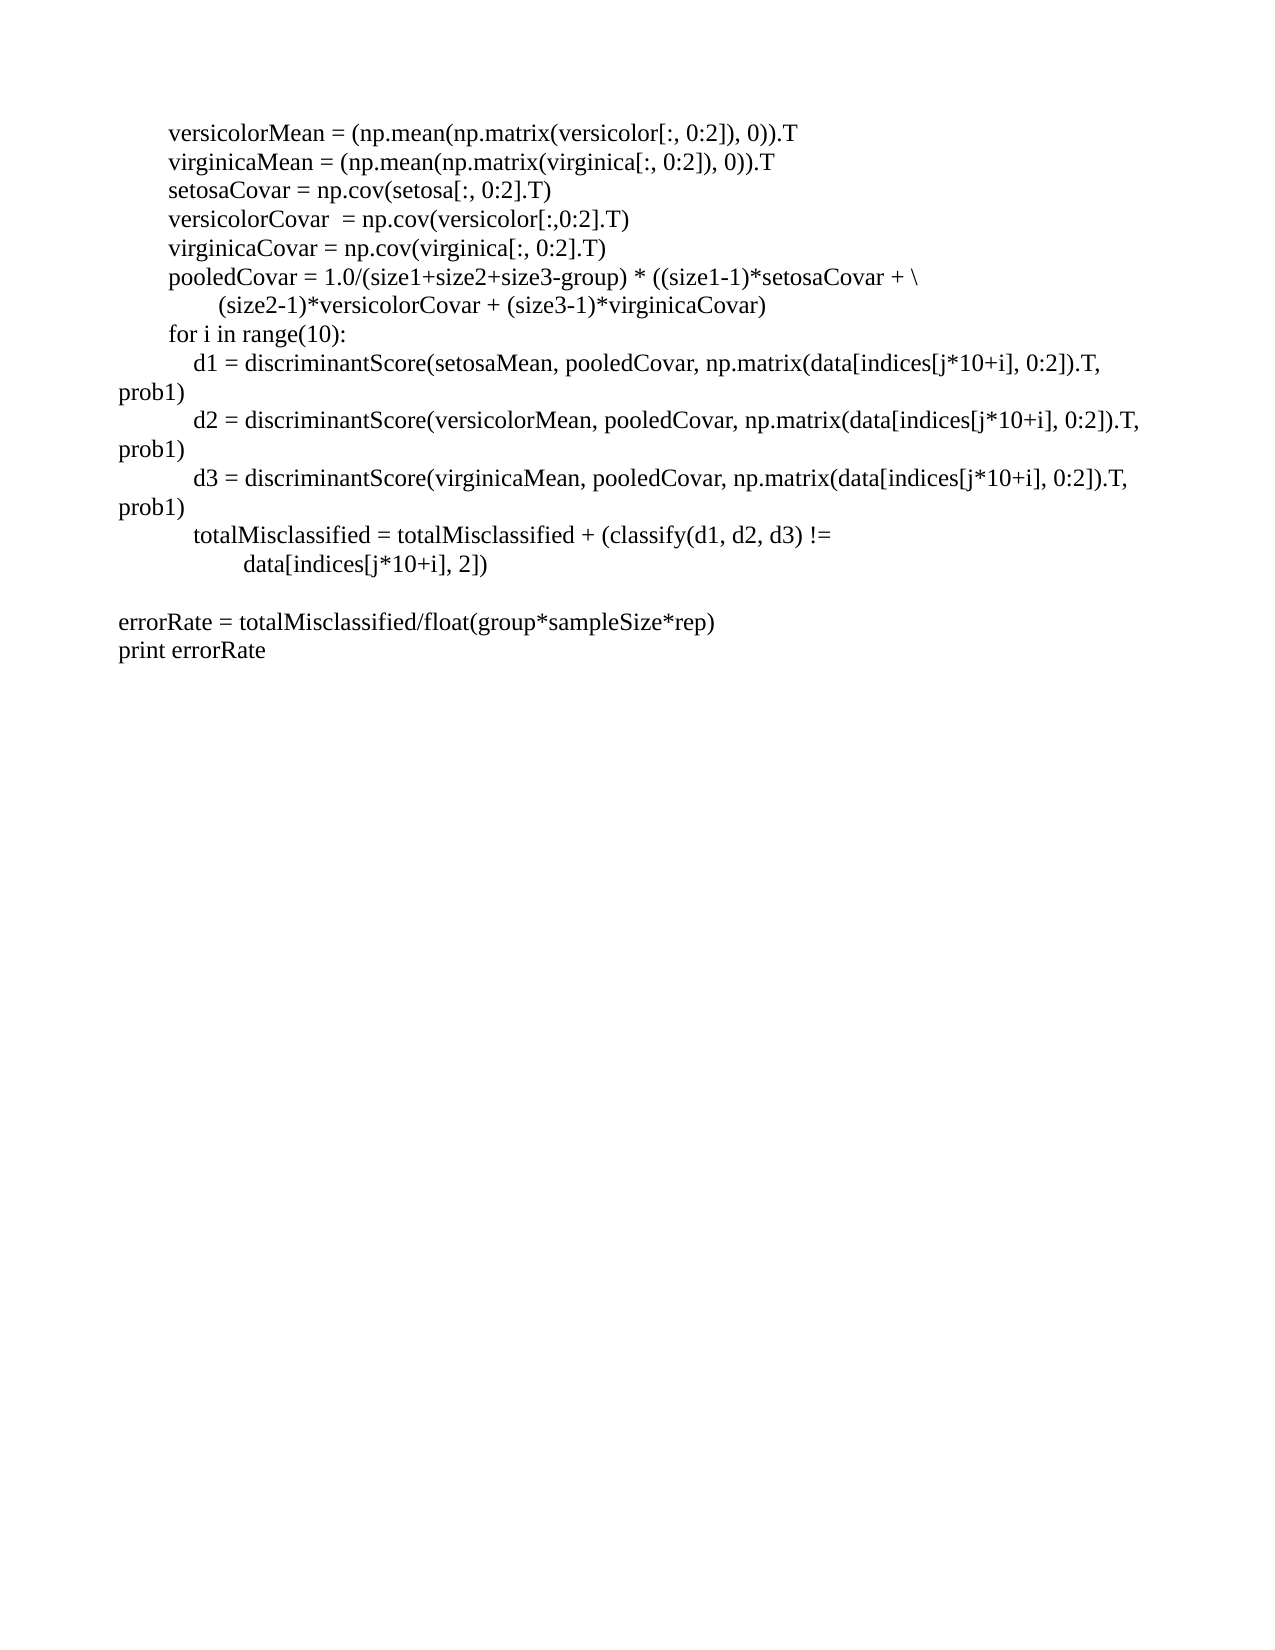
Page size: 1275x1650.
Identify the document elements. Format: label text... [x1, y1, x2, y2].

text virginicaCovar = np.cov(virginica[:, 0:2].T) [118, 233, 1157, 262]
text versicolorMean = (np.mean(np.matrix(versicolor[:, 0:2]), 0)).T [118, 118, 1157, 147]
text pooledCovar = 1.0/(size1+size2+size3-group) * ((size1-1)*setosaCovar + \ [118, 262, 1157, 291]
text d3 = discriminantScore(virginicaMean, pooledCovar, np.matrix(data[indices[j*10+i], 0:2]).T, prob1) [118, 463, 1157, 521]
text setosaCovar = np.cov(setosa[:, 0:2].T) [118, 176, 1157, 204]
text totalMisclassified = totalMisclassified + (classify(d1, d2, d3) != [118, 521, 1157, 549]
text (size2-1)*versicolorCovar + (size3-1)*virginicaCovar) [118, 291, 1157, 319]
text virginicaMean = (np.mean(np.matrix(virginica[:, 0:2]), 0)).T [118, 147, 1157, 176]
text for i in range(10): [118, 319, 1157, 348]
text print errorRate [118, 636, 1157, 664]
text d2 = discriminantScore(versicolorMean, pooledCovar, np.matrix(data[indices[j*10+i], 0:2]).T, prob1) [118, 406, 1157, 463]
text data[indices[j*10+i], 2]) [118, 549, 1157, 578]
text versicolorCovar = np.cov(versicolor[:,0:2].T) [118, 204, 1157, 233]
text errorRate = totalMisclassified/float(group*sampleSize*rep) [118, 607, 1157, 636]
text d1 = discriminantScore(setosaMean, pooledCovar, np.matrix(data[indices[j*10+i], 0:2]).T, prob1) [118, 348, 1157, 406]
